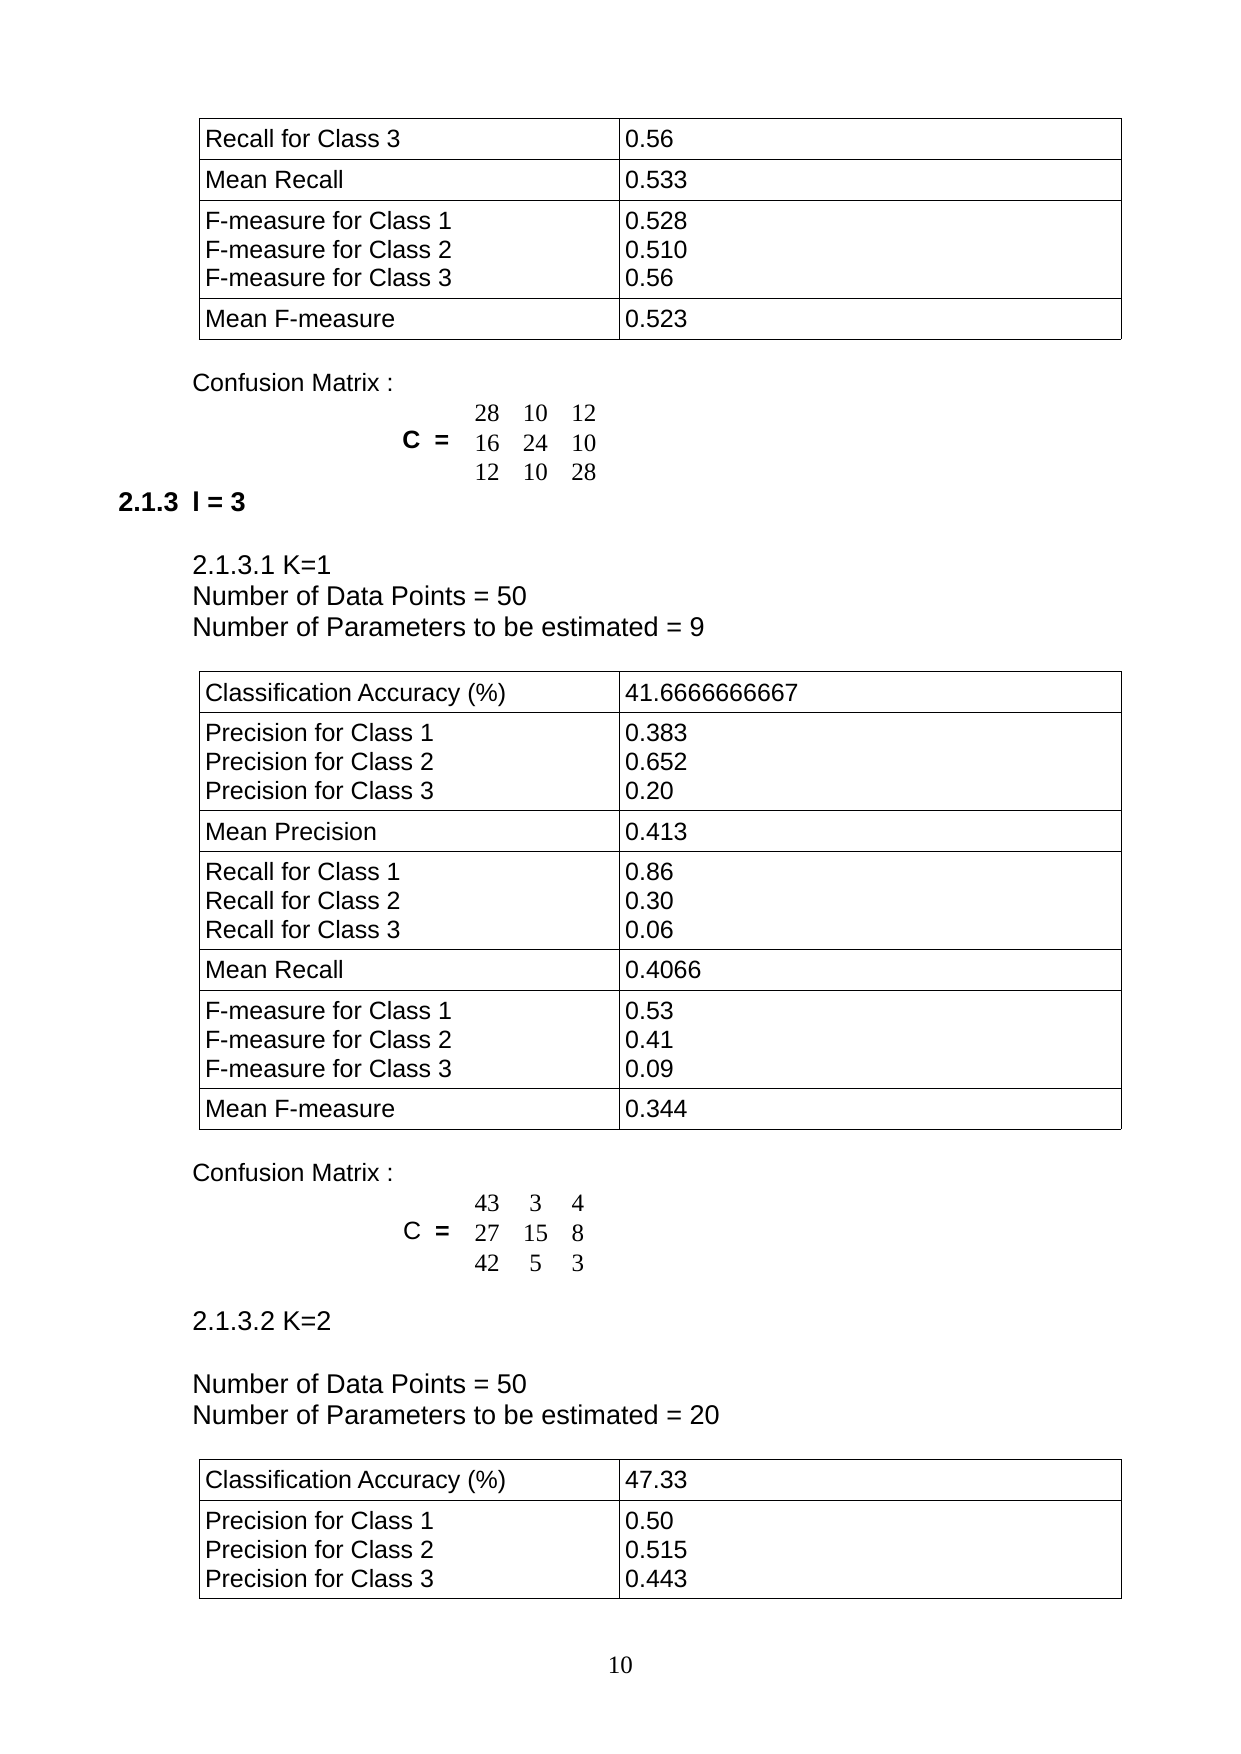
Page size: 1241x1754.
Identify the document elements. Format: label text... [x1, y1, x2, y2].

table_cell 0.523 [620, 299, 1121, 338]
table_cell 0.4066 [620, 950, 1121, 990]
table_header Classification Accuracy (%) [200, 672, 619, 712]
table_cell Precision for Class 1 Precision for Class 2 Precision for Class 3 [200, 1501, 619, 1598]
table_cell Mean Precision [200, 811, 619, 851]
table_cell 0.56 [620, 119, 1121, 159]
text C = [118, 397, 1122, 486]
table_cell 0.344 [620, 1089, 1121, 1129]
table_cell 0.383 0.652 0.20 [620, 713, 1121, 810]
text 2.1.3.1 K=1 [118, 549, 1122, 580]
text 2.1.3.2 K=2 [118, 1305, 1122, 1337]
table_cell 0.533 [620, 160, 1121, 199]
text Number of Parameters to be estimated = 9 [118, 611, 1122, 642]
table_cell F-measure for Class 1 F-measure for Class 2 F-measure for Class 3 [200, 991, 619, 1088]
text Number of Parameters to be estimated = 20 [118, 1399, 1122, 1430]
table_cell Recall for Class 1 Recall for Class 2 Recall for Class 3 [200, 852, 619, 949]
text 2.1.3 l = 3 [118, 486, 1122, 517]
table_header 41.6666666667 [620, 672, 1121, 712]
text Number of Data Points = 50 [118, 1368, 1122, 1399]
table_cell 0.86 0.30 0.06 [620, 852, 1121, 949]
text Number of Data Points = 50 [118, 580, 1122, 611]
text Confusion Matrix : [118, 1158, 1122, 1187]
table_cell Mean Recall [200, 950, 619, 990]
table_header Classification Accuracy (%) [200, 1460, 619, 1500]
table_cell 0.413 [620, 811, 1121, 851]
table_cell Mean F-measure [200, 1089, 619, 1129]
table_cell Precision for Class 1 Precision for Class 2 Precision for Class 3 [200, 713, 619, 810]
table_cell Recall for Class 3 [200, 119, 619, 159]
table_cell F-measure for Class 1 F-measure for Class 2 F-measure for Class 3 [200, 201, 619, 298]
text Confusion Matrix : [118, 368, 1122, 397]
table_cell 0.53 0.41 0.09 [620, 991, 1121, 1088]
table_cell 0.50 0.515 0.443 [620, 1501, 1121, 1598]
text C = [118, 1187, 1122, 1277]
table_header 47.33 [620, 1460, 1121, 1500]
table_cell Mean F-measure [200, 299, 619, 338]
table_cell Mean Recall [200, 160, 619, 199]
table_cell 0.528 0.510 0.56 [620, 201, 1121, 298]
